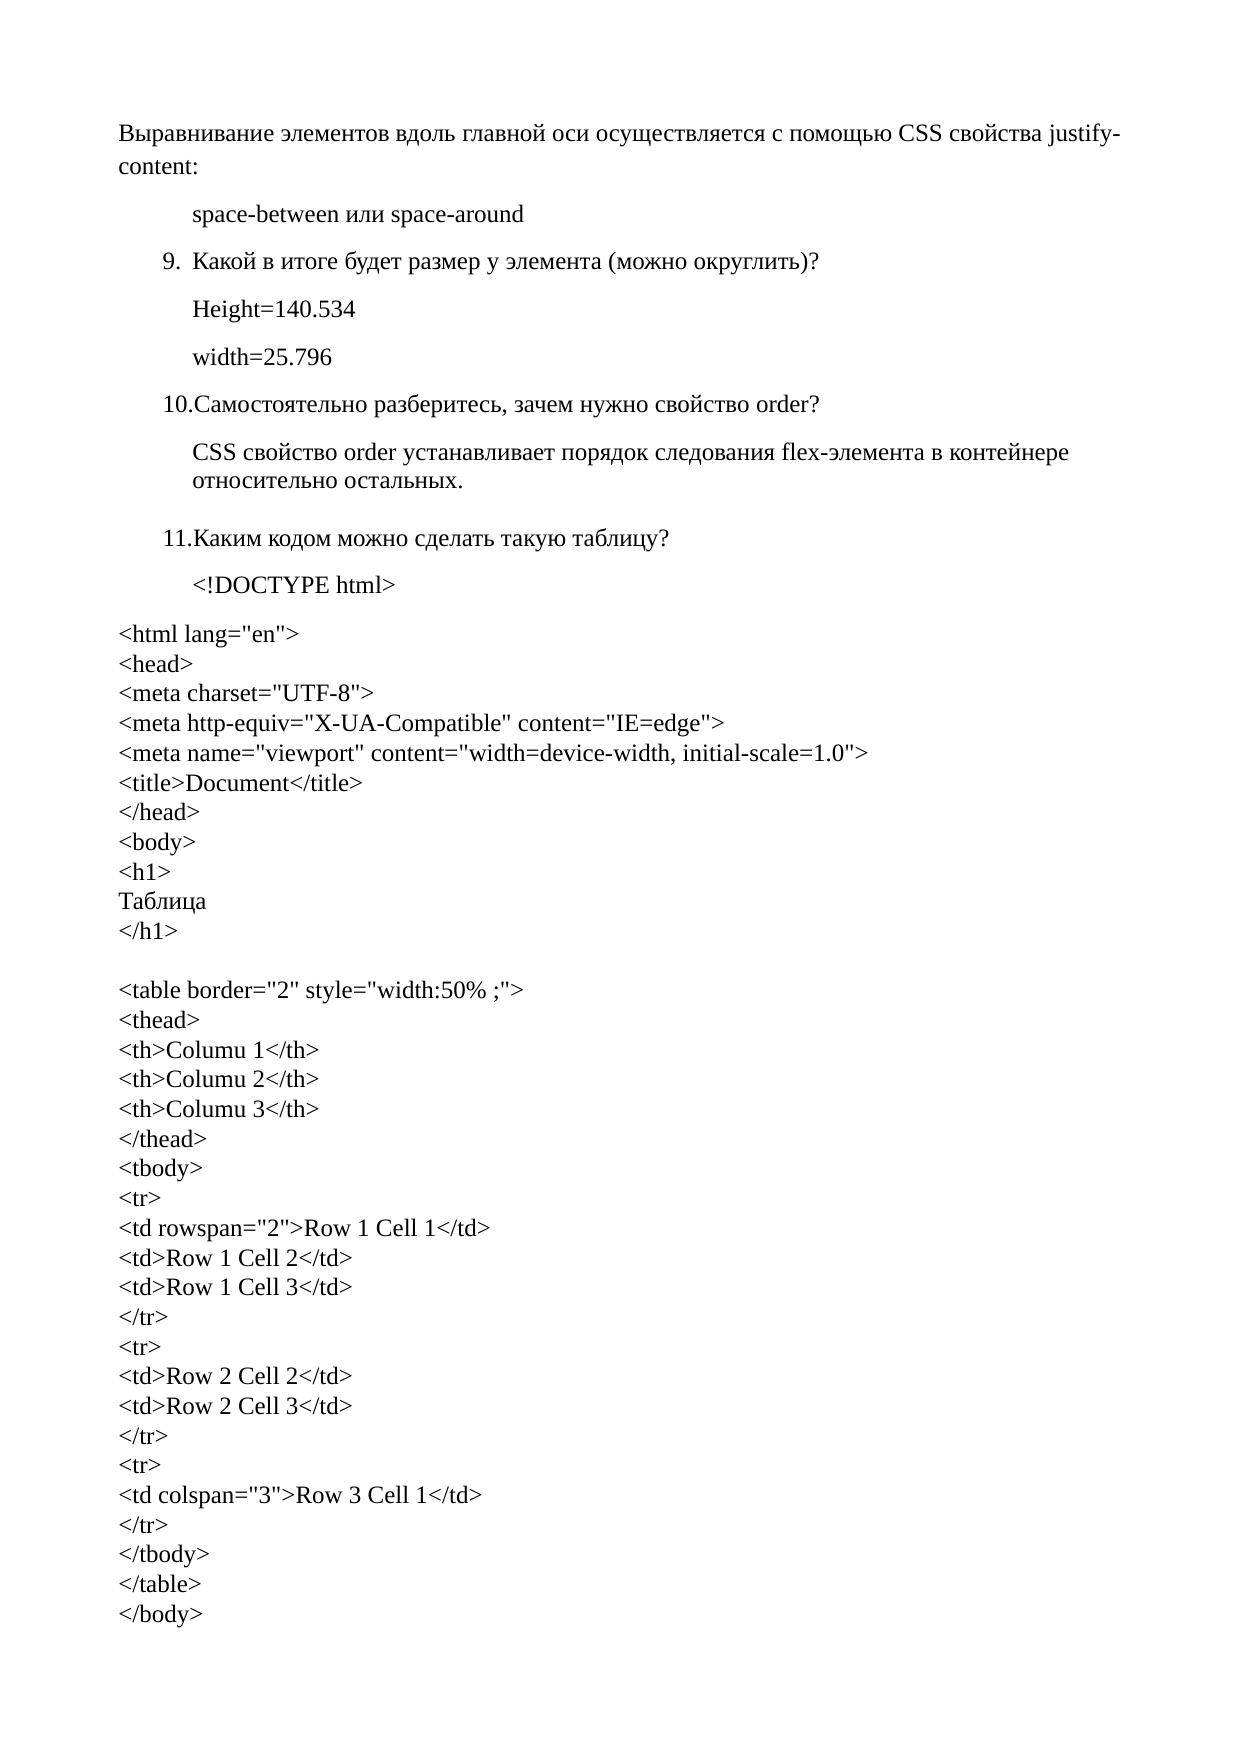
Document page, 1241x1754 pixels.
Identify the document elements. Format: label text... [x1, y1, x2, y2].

text </thead> [118, 1123, 1122, 1153]
text <td>Row 1 Cell 3</td> [118, 1271, 1122, 1301]
text <tbody> [118, 1153, 1122, 1182]
text Таблица [118, 885, 1122, 915]
text <th>Columu 2</th> [118, 1063, 1122, 1093]
text <body> [118, 826, 1122, 856]
text </tr> [118, 1509, 1122, 1538]
text <th>Columu 3</th> [118, 1093, 1122, 1123]
list <!DOCTYPE html> [162, 571, 1122, 599]
list Каким кодом можно сделать такую таблицу? [162, 523, 1122, 552]
text <meta http-equiv="X-UA-Compatible" content="IE=edge"> [118, 707, 1122, 737]
text </h1> [118, 915, 1122, 945]
list Самостоятельно разберитесь, зачем нужно свойство order? [162, 389, 1122, 418]
text <meta name="viewport" content="width=device-width, initial-scale=1.0"> [118, 737, 1122, 767]
text </tbody> [118, 1538, 1122, 1568]
text </tr> [118, 1420, 1122, 1449]
text </table> [118, 1568, 1122, 1598]
text <table border="2" style="width:50% ;"> [118, 974, 1122, 1004]
list Height=140.534 [162, 294, 1122, 323]
text <tr> [118, 1182, 1122, 1212]
text <td rowspan="2">Row 1 Cell 1</td> [118, 1212, 1122, 1242]
text Выравнивание элементов вдоль главной оси осуществляется с помощью CSS свойства justify-content: [118, 118, 1122, 180]
text <th>Columu 1</th> [118, 1034, 1122, 1063]
text <tr> [118, 1449, 1122, 1479]
list width=25.796 [162, 342, 1122, 370]
text </body> [118, 1598, 1122, 1628]
text <h1> [118, 856, 1122, 885]
list CSS свойство order устанавливает порядок следования flex-элемента в контейнере относительно остальных. [162, 437, 1122, 494]
list space-between или space-around [162, 199, 1122, 227]
text <head> [118, 648, 1122, 678]
text <td>Row 1 Cell 2</td> [118, 1242, 1122, 1271]
text <title>Document</title> [118, 767, 1122, 796]
text <td>Row 2 Cell 2</td> [118, 1360, 1122, 1390]
text </tr> [118, 1301, 1122, 1331]
text <meta charset="UTF-8"> [118, 678, 1122, 707]
text <td>Row 2 Cell 3</td> [118, 1390, 1122, 1420]
text <td colspan="3">Row 3 Cell 1</td> [118, 1479, 1122, 1509]
text <tr> [118, 1331, 1122, 1360]
list Какой в итоге будет размер у элемента (можно округлить)? [162, 246, 1122, 275]
text <html lang="en"> [118, 618, 1122, 648]
text </head> [118, 796, 1122, 826]
text <thead> [118, 1004, 1122, 1034]
